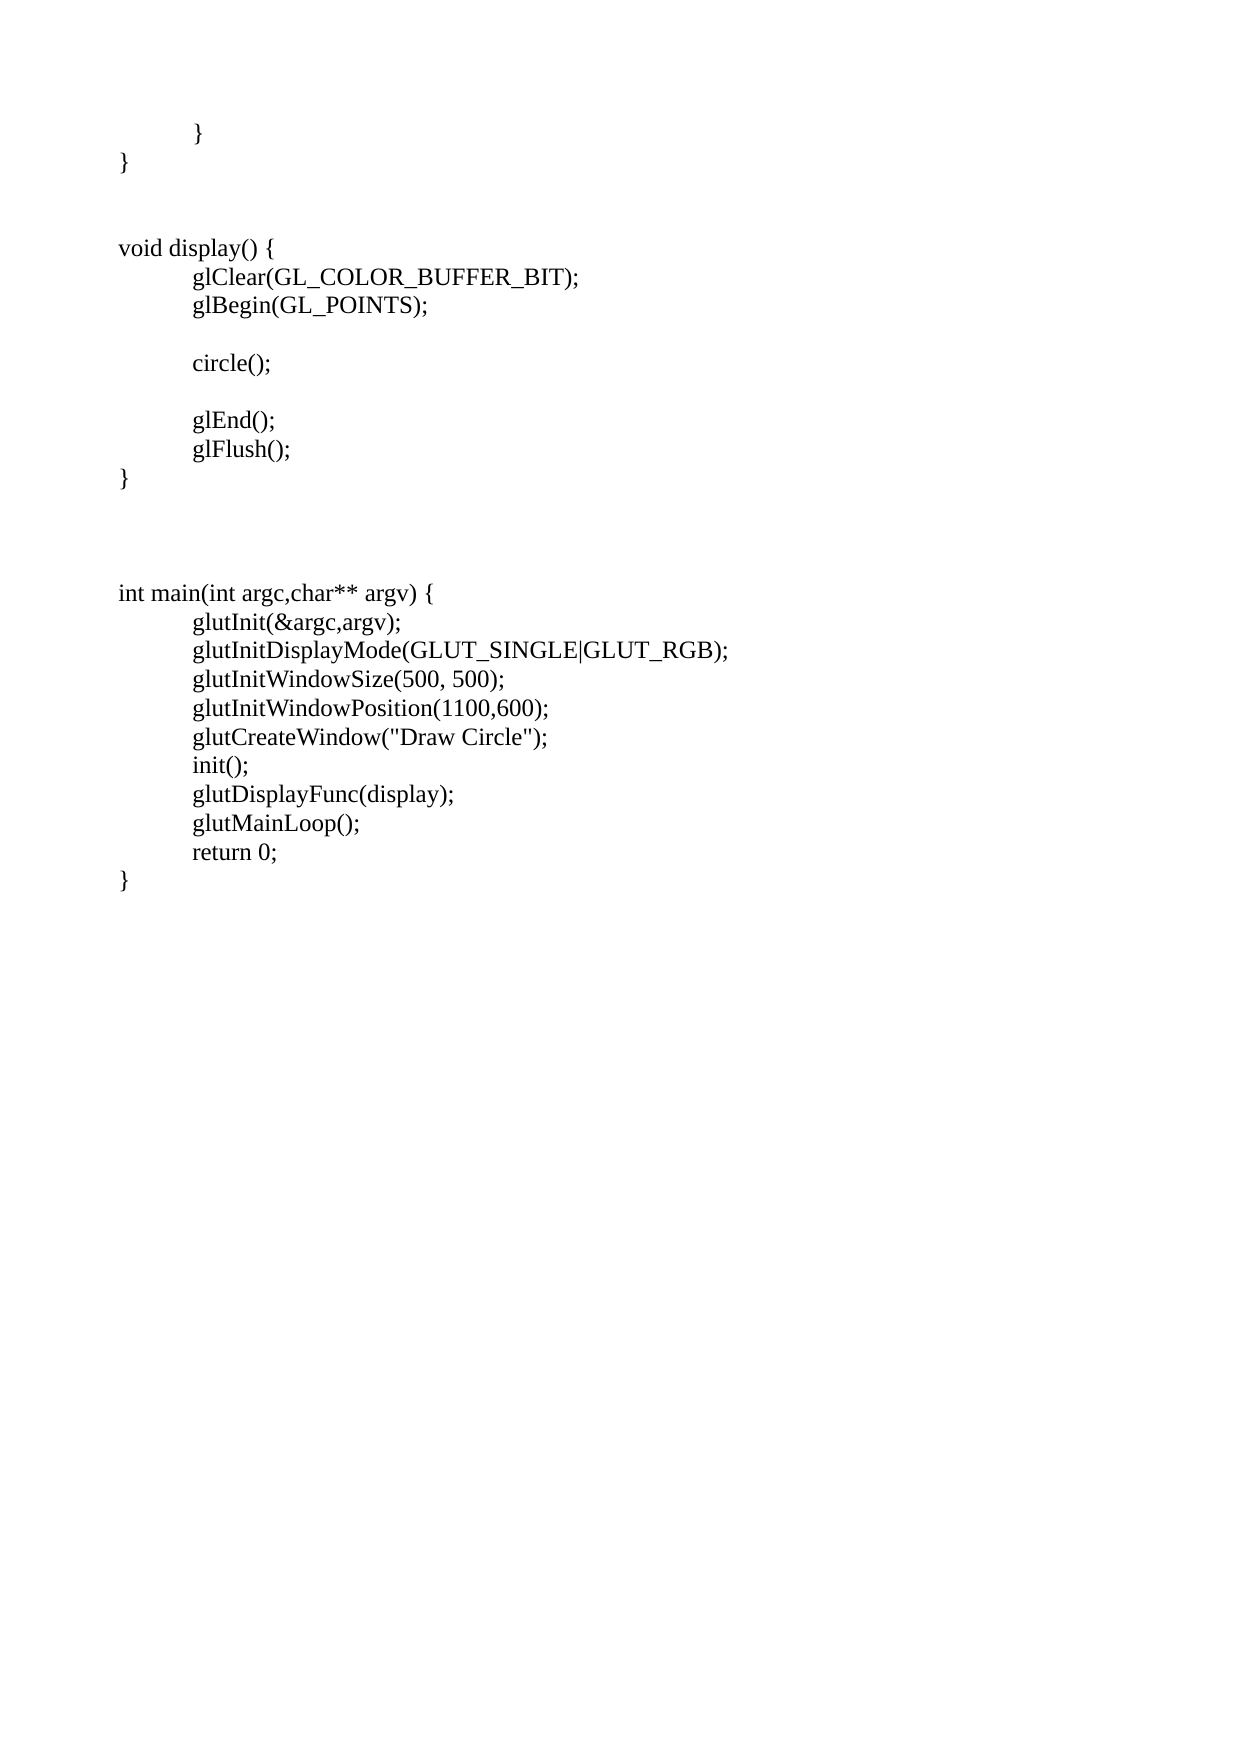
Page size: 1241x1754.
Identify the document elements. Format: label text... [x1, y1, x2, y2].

text } [118, 866, 1122, 894]
text glutInitWindowSize(500, 500); [118, 664, 1122, 693]
text glutMainLoop(); [118, 808, 1122, 837]
text glutInitWindowPosition(1100,600); [118, 693, 1122, 722]
text init(); [118, 751, 1122, 779]
text glutDisplayFunc(display); [118, 779, 1122, 808]
text glEnd(); [118, 406, 1122, 434]
text glutInit(&argc,argv); [118, 607, 1122, 636]
text } [118, 147, 1122, 176]
text glutInitDisplayMode(GLUT_SINGLE|GLUT_RGB); [118, 636, 1122, 664]
text glutCreateWindow("Draw Circle"); [118, 722, 1122, 751]
text circle(); [118, 348, 1122, 377]
text } [118, 118, 1122, 147]
text glFlush(); [118, 434, 1122, 463]
text glClear(GL_COLOR_BUFFER_BIT); [118, 262, 1122, 291]
text int main(int argc,char** argv) { [118, 578, 1122, 607]
text } [118, 463, 1122, 492]
text void display() { [118, 233, 1122, 262]
text glBegin(GL_POINTS); [118, 291, 1122, 319]
text return 0; [118, 837, 1122, 866]
